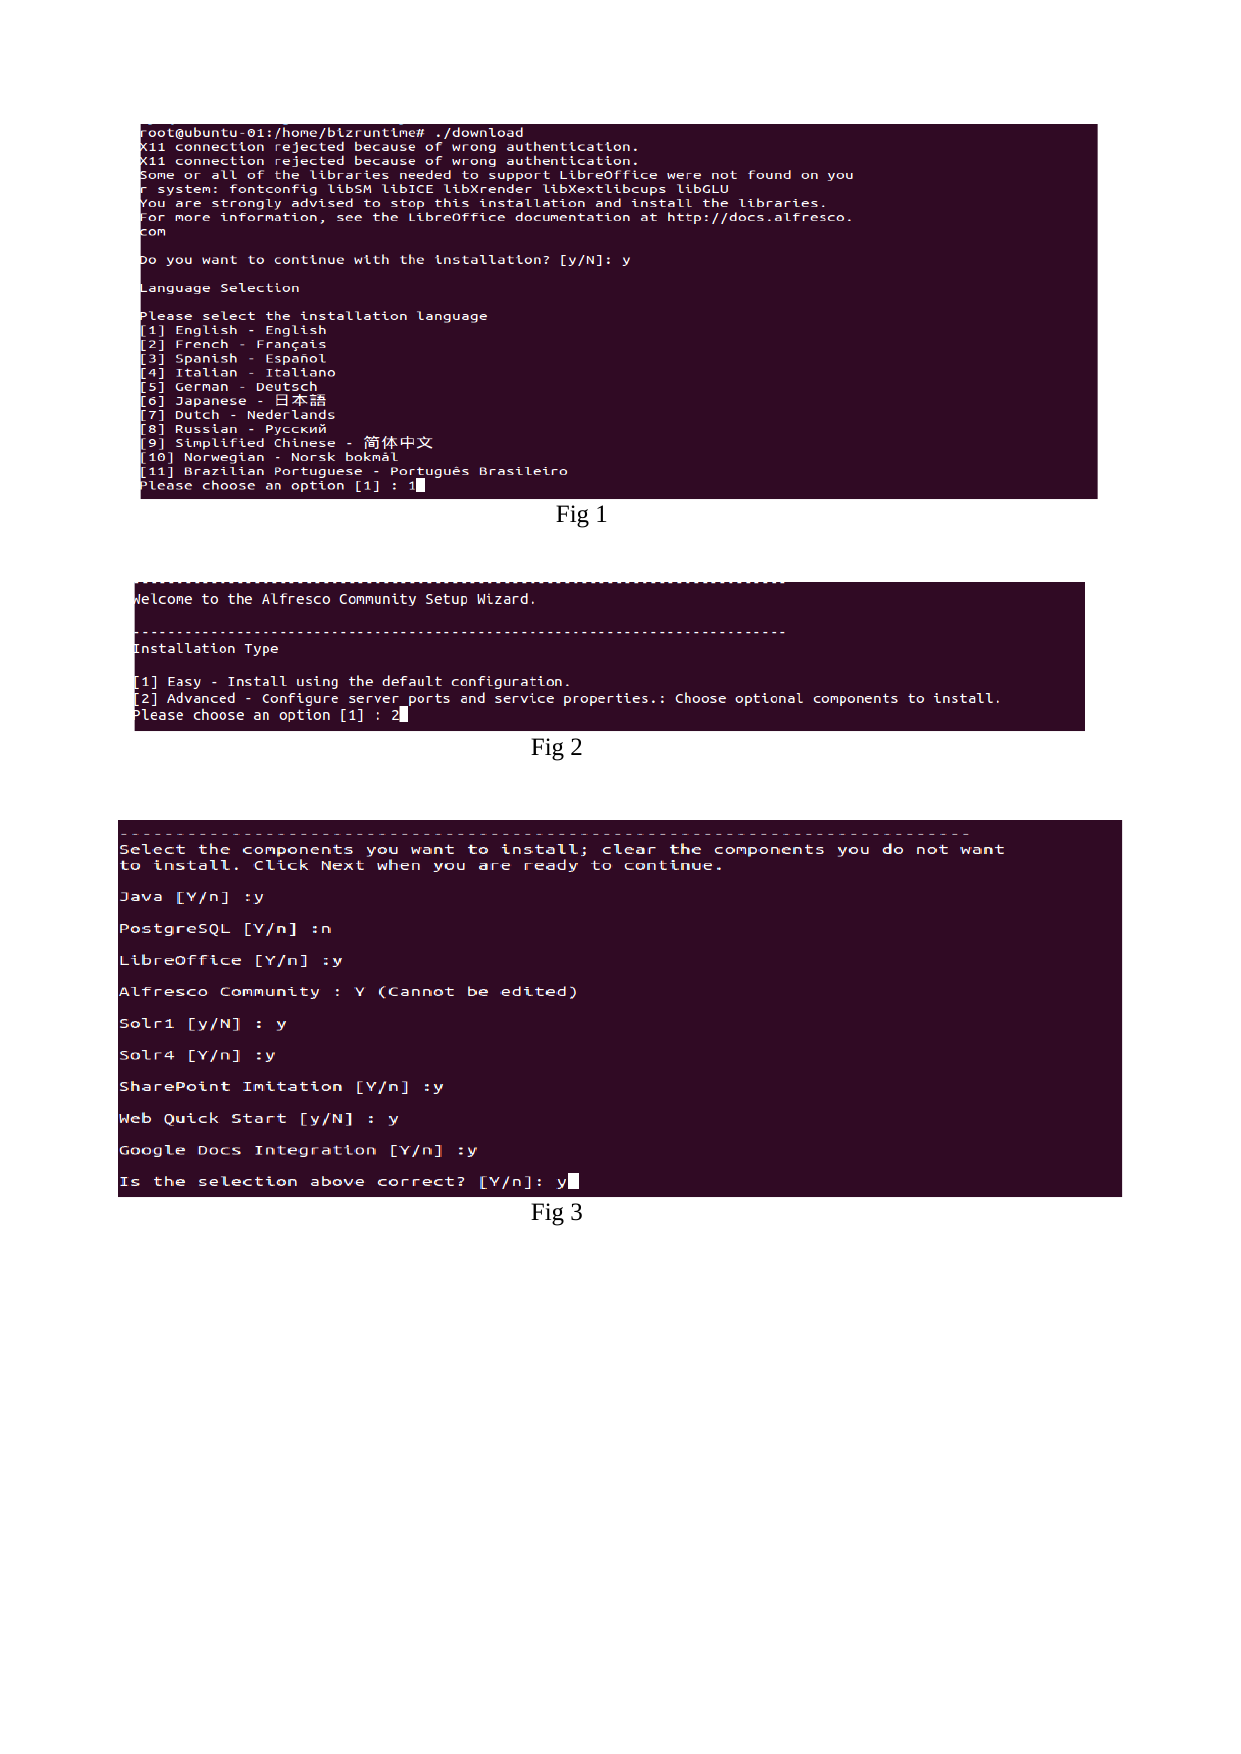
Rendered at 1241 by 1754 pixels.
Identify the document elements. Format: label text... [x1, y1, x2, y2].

text Fig 1 [118, 118, 1122, 528]
picture [118, 820, 1123, 1198]
text Fig 3 [118, 1198, 1122, 1226]
picture [134, 582, 1085, 732]
text Fig 2 [118, 557, 1122, 761]
picture [140, 124, 1098, 500]
